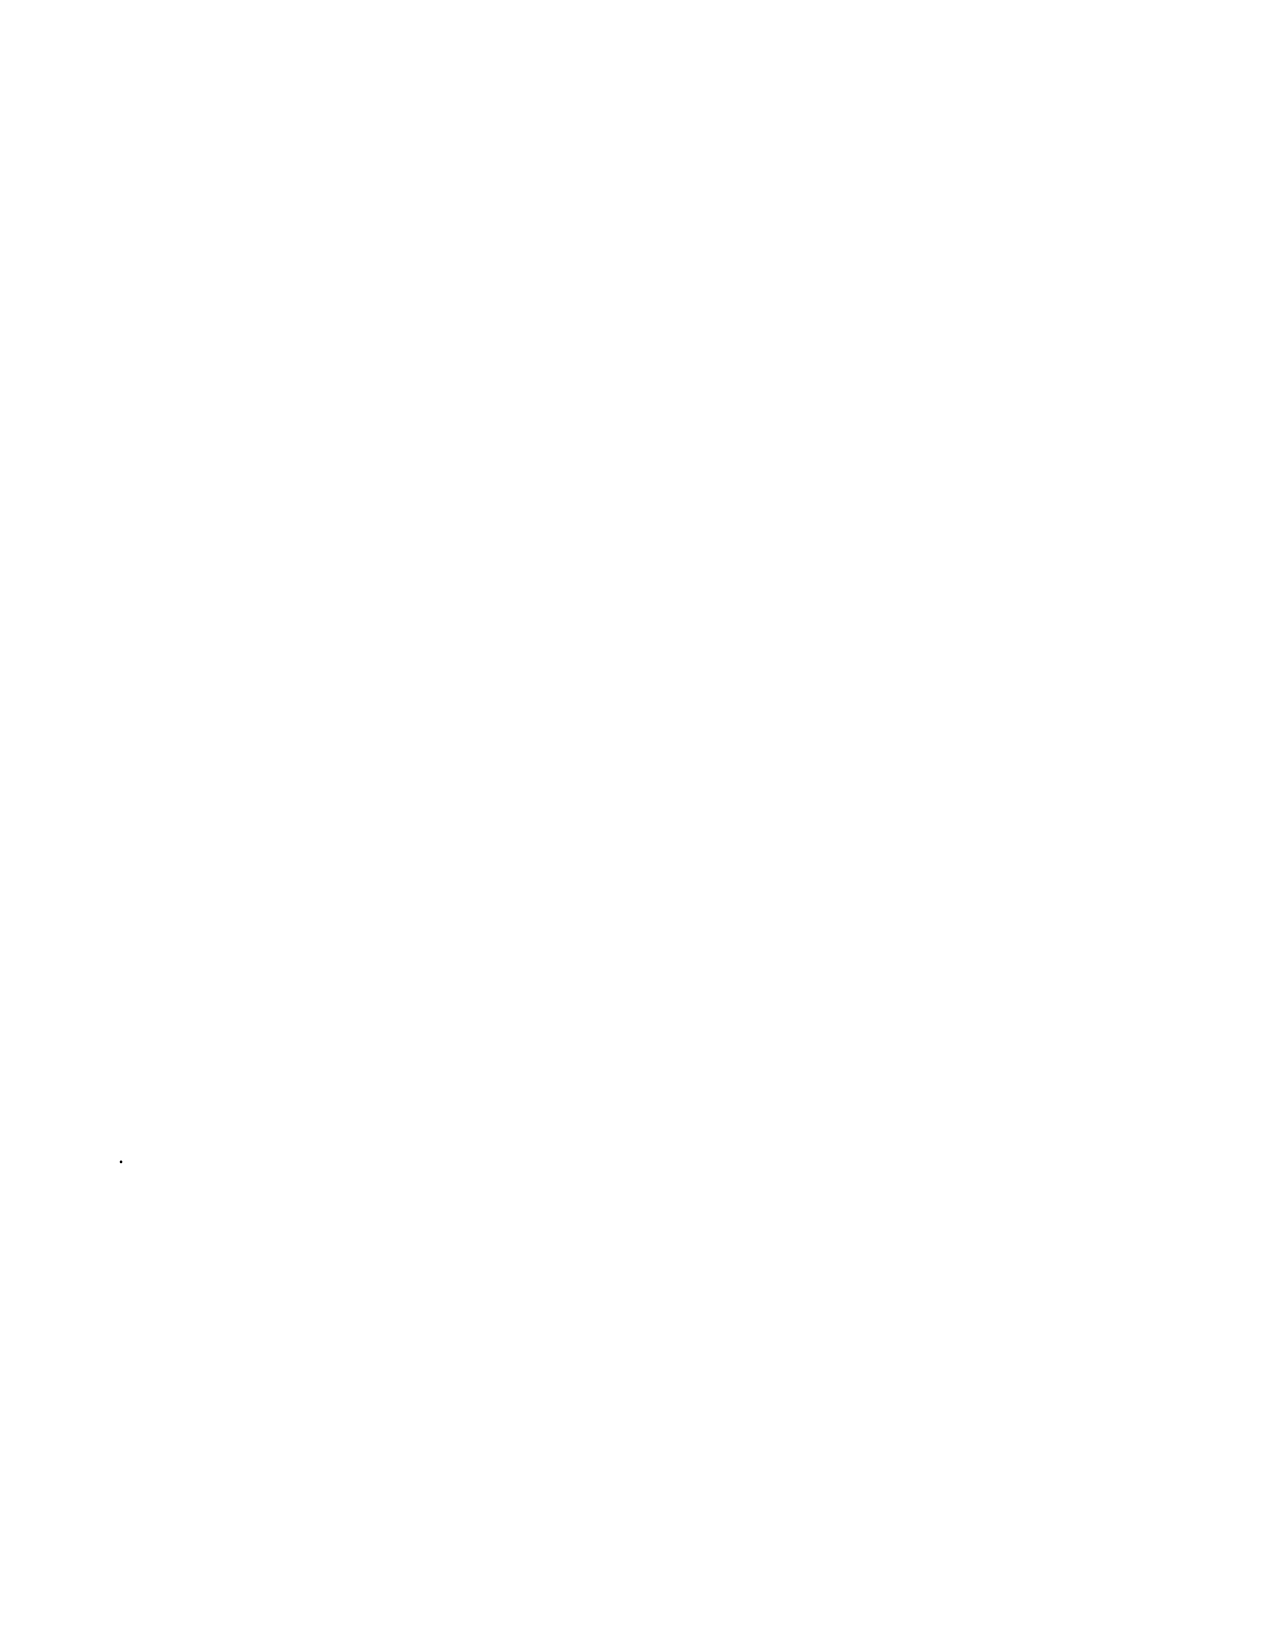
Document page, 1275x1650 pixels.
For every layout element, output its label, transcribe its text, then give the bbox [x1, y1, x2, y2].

text . [118, 1142, 1157, 1170]
